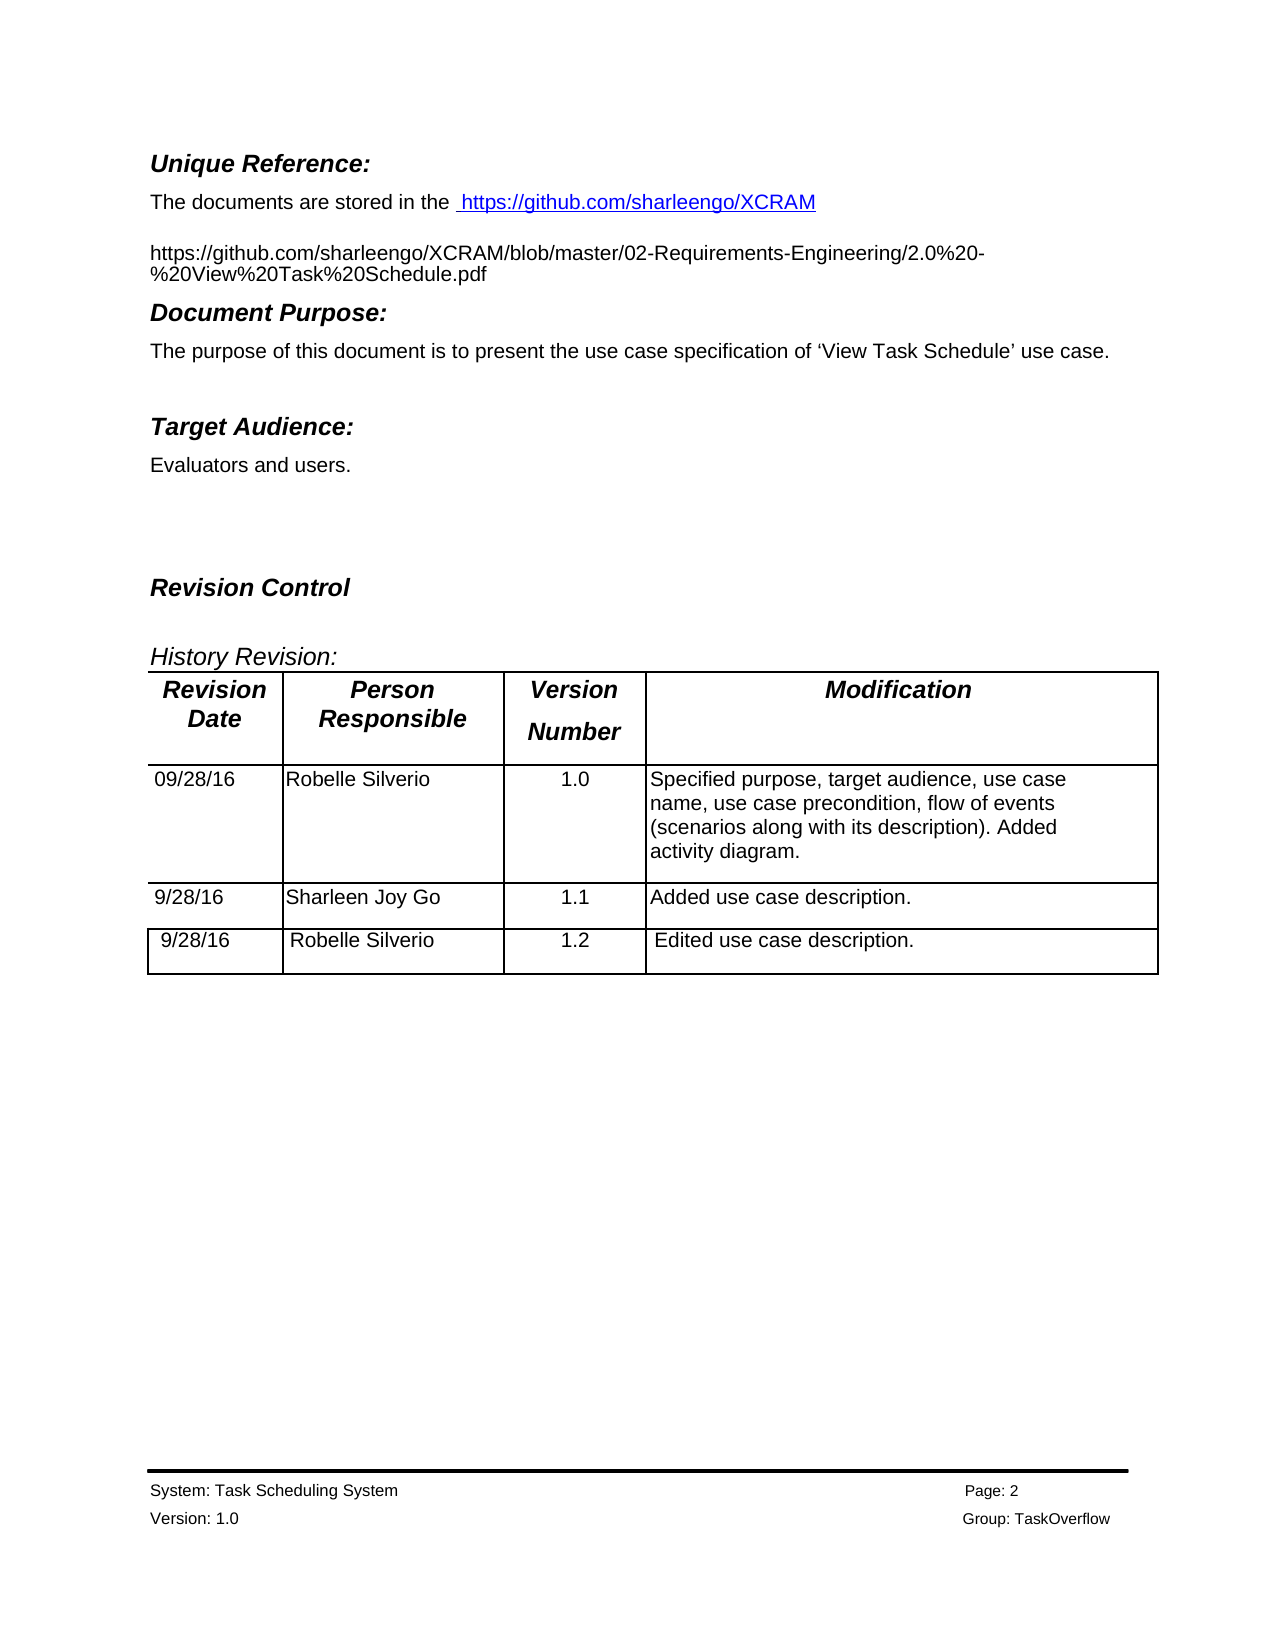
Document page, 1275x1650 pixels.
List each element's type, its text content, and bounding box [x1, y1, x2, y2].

table_cell 9/28/16 [148, 884, 282, 909]
table_cell [505, 791, 645, 815]
table_cell [148, 745, 282, 764]
table_cell [148, 815, 282, 839]
table_cell [284, 909, 503, 928]
text The documents are stored in the https://github.com/sharleengo/XCRAM [150, 191, 1154, 214]
table_cell [505, 839, 645, 863]
table_cell [148, 839, 282, 863]
table_cell [148, 863, 282, 882]
table_cell [284, 952, 503, 973]
table_cell [284, 839, 503, 863]
table_cell [284, 745, 503, 764]
text The purpose of this document is to present the use case specification of ‘View Task Schedule’ use case. [150, 339, 1154, 363]
table_header Modification [647, 673, 1157, 704]
table_cell [647, 863, 1157, 882]
table_cell Number [505, 704, 645, 745]
table_cell [148, 733, 282, 745]
table_cell Edited use case description. [647, 930, 1157, 952]
text Unique Reference: [150, 149, 1154, 178]
table_cell [149, 952, 282, 973]
text History Revision: [150, 642, 1154, 671]
table_cell Responsible [284, 704, 503, 733]
table_cell Sharleen Joy Go [284, 884, 503, 909]
text https://github.com/sharleengo/XCRAM/blob/master/02-Requirements-Engineering/2.0%20-%20View%20Task%20Schedule.pdf [150, 243, 987, 286]
table_cell 09/28/16 [148, 766, 282, 791]
table_cell Date [148, 704, 282, 733]
text Revision Control [150, 572, 1154, 601]
table_header Revision [148, 673, 282, 704]
table_cell [284, 733, 503, 745]
table_cell (scenarios along with its description). Added [647, 815, 1157, 839]
table_cell [505, 909, 645, 928]
table_cell [148, 909, 282, 928]
table_header Version [505, 673, 645, 704]
table_cell [505, 863, 645, 882]
text Target Audience: [150, 412, 1154, 441]
table_cell [647, 952, 1157, 973]
table_cell [148, 791, 282, 815]
table_cell [505, 815, 645, 839]
text System: Task Scheduling System Page: 2 [150, 1473, 1154, 1501]
text Version: 1.0 Group: TaskOverflow [150, 1501, 1154, 1530]
table_cell Robelle Silverio [284, 930, 503, 952]
table_cell [284, 791, 503, 815]
table_cell [284, 863, 503, 882]
table_header Person [284, 673, 503, 704]
table_cell [647, 733, 1157, 745]
table_cell 9/28/16 [149, 930, 282, 952]
table_cell 1.2 [505, 930, 645, 952]
table_cell [647, 745, 1157, 764]
text Evaluators and users. [150, 454, 1154, 477]
table_cell [505, 952, 645, 973]
table_cell 1.1 [505, 884, 645, 909]
table_cell Robelle Silverio [284, 766, 503, 791]
table_cell Specified purpose, target audience, use case [647, 766, 1157, 791]
table_cell 1.0 [505, 766, 645, 791]
table_cell activity diagram. [647, 839, 1157, 863]
table_cell [505, 745, 645, 764]
text Document Purpose: [150, 298, 1154, 327]
table_cell [647, 704, 1157, 733]
table_cell name, use case precondition, flow of events [647, 791, 1157, 815]
table_cell [284, 815, 503, 839]
table_cell [647, 909, 1157, 928]
table_cell Added use case description. [647, 884, 1157, 909]
